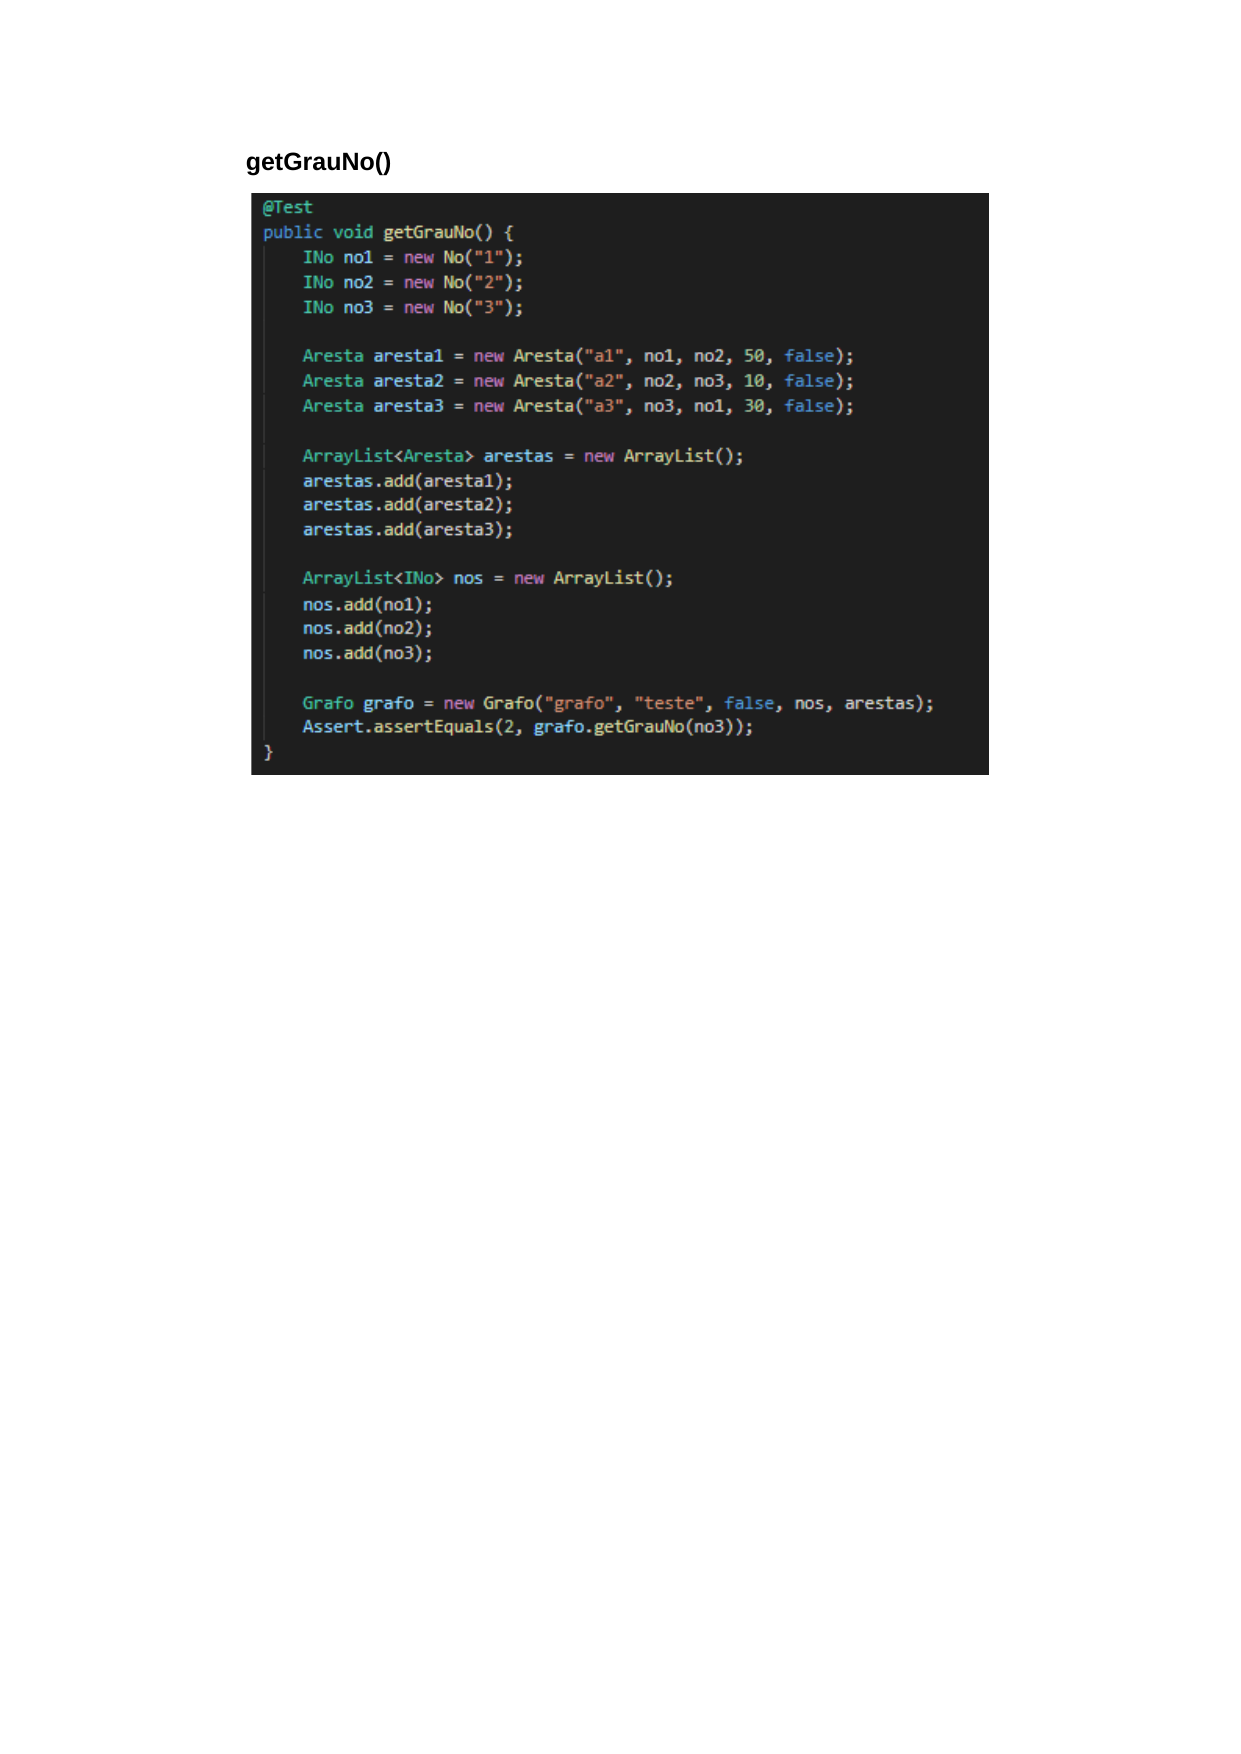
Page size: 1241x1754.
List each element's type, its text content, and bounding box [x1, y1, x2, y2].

text getGrauNo() [118, 147, 1122, 176]
picture [251, 193, 989, 775]
